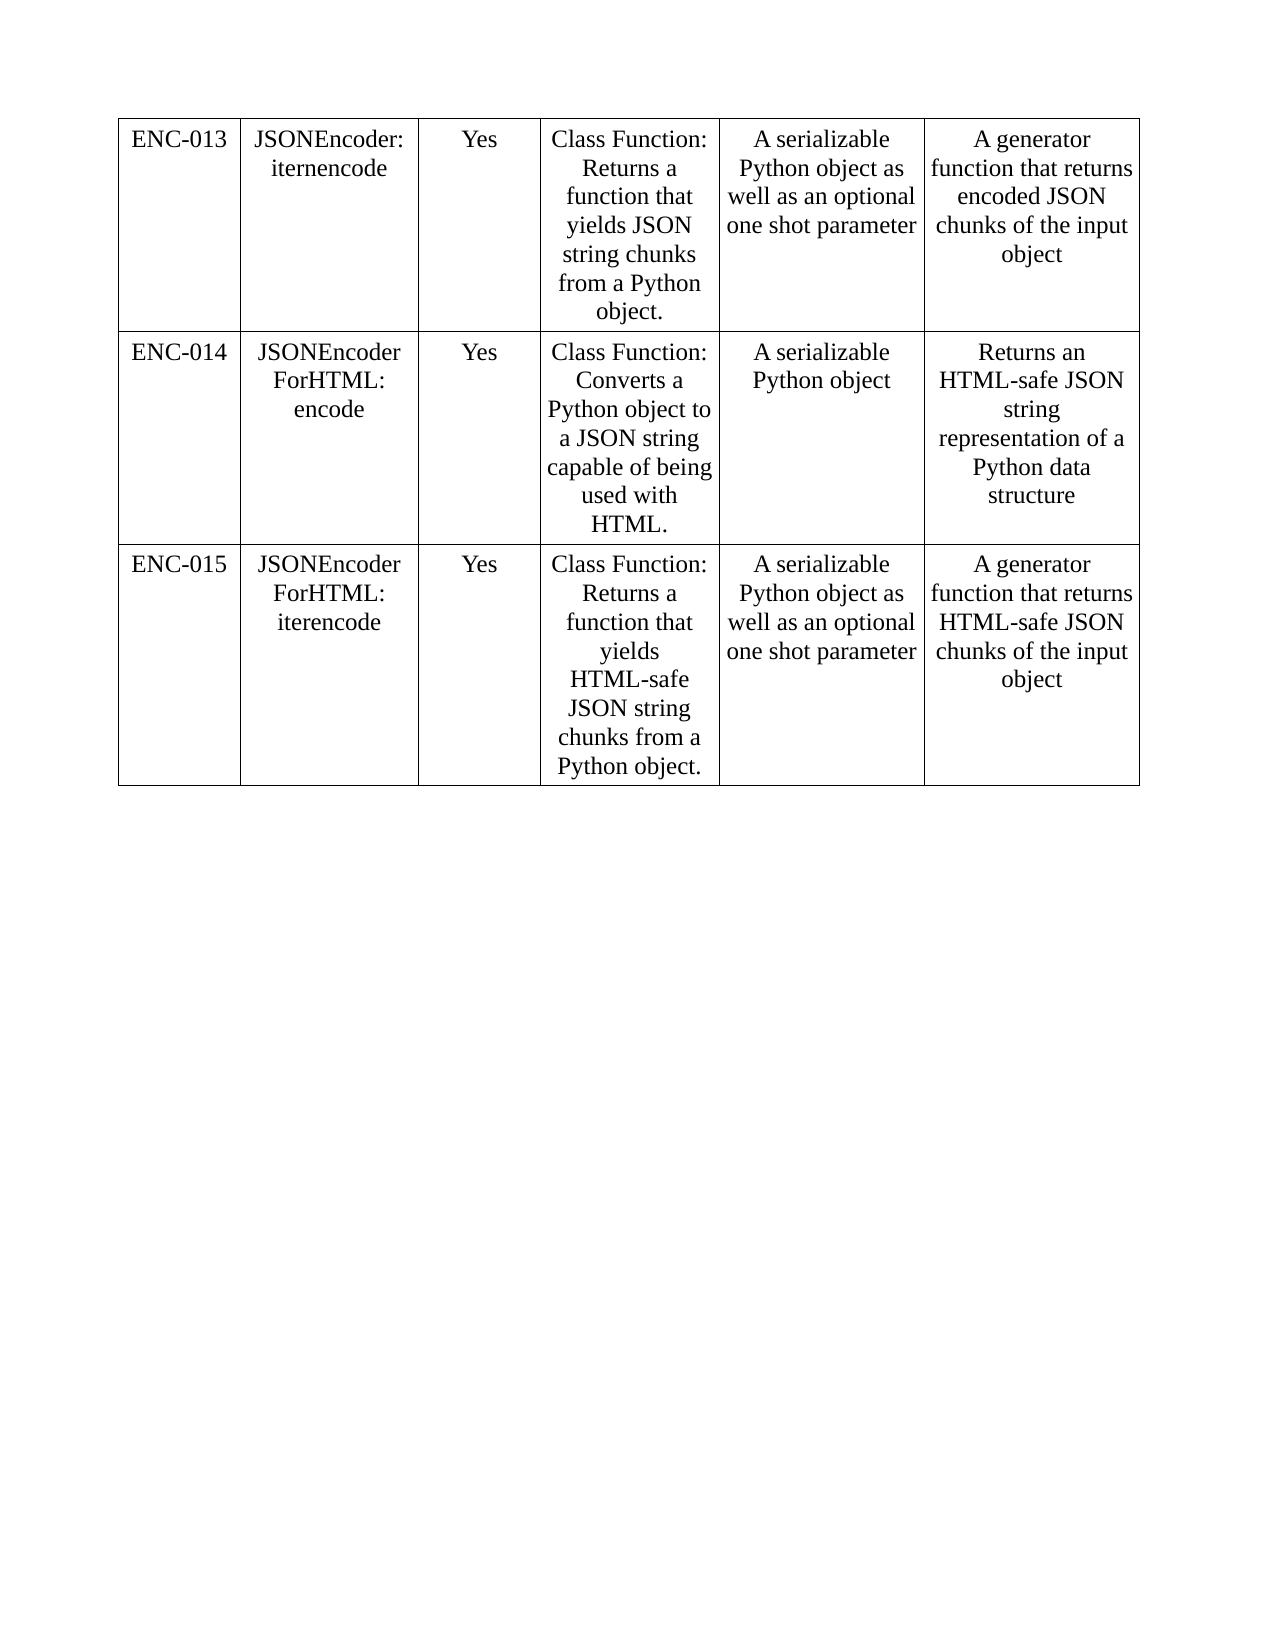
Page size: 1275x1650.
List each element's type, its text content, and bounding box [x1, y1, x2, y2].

table_cell A serializable Python object as well as an optional one shot parameter [720, 119, 924, 331]
table_cell A serializable Python object as well as an optional one shot parameter [720, 545, 924, 785]
table_cell Class Function: Returns a function that yields HTML‑safe JSON string chunks from a Python object. [541, 545, 719, 785]
table_cell Yes [419, 332, 540, 544]
table_cell JSONEncoder ForHTML: iterencode [241, 545, 418, 785]
table_cell ENC-015 [119, 545, 240, 785]
table_cell Yes [419, 545, 540, 785]
table_cell ENC-013 [119, 119, 240, 331]
table_cell Returns an HTML‑safe JSON string representation of a Python data structure [925, 332, 1139, 544]
table_cell Yes [419, 119, 540, 331]
table_cell JSONEncoder ForHTML: encode [241, 332, 418, 544]
table_cell JSONEncoder: iternencode [241, 119, 418, 331]
table_cell Class Function: Returns a function that yields JSON string chunks from a Python object. [541, 119, 719, 331]
table_cell A generator function that returns HTML‑safe JSON chunks of the input object [925, 545, 1139, 785]
table_cell Class Function: Converts a Python object to a JSON string capable of being used with HTML. [541, 332, 719, 544]
table_cell A generator function that returns encoded JSON chunks of the input object [925, 119, 1139, 331]
table_cell A serializable Python object [720, 332, 924, 544]
table_cell ENC-014 [119, 332, 240, 544]
